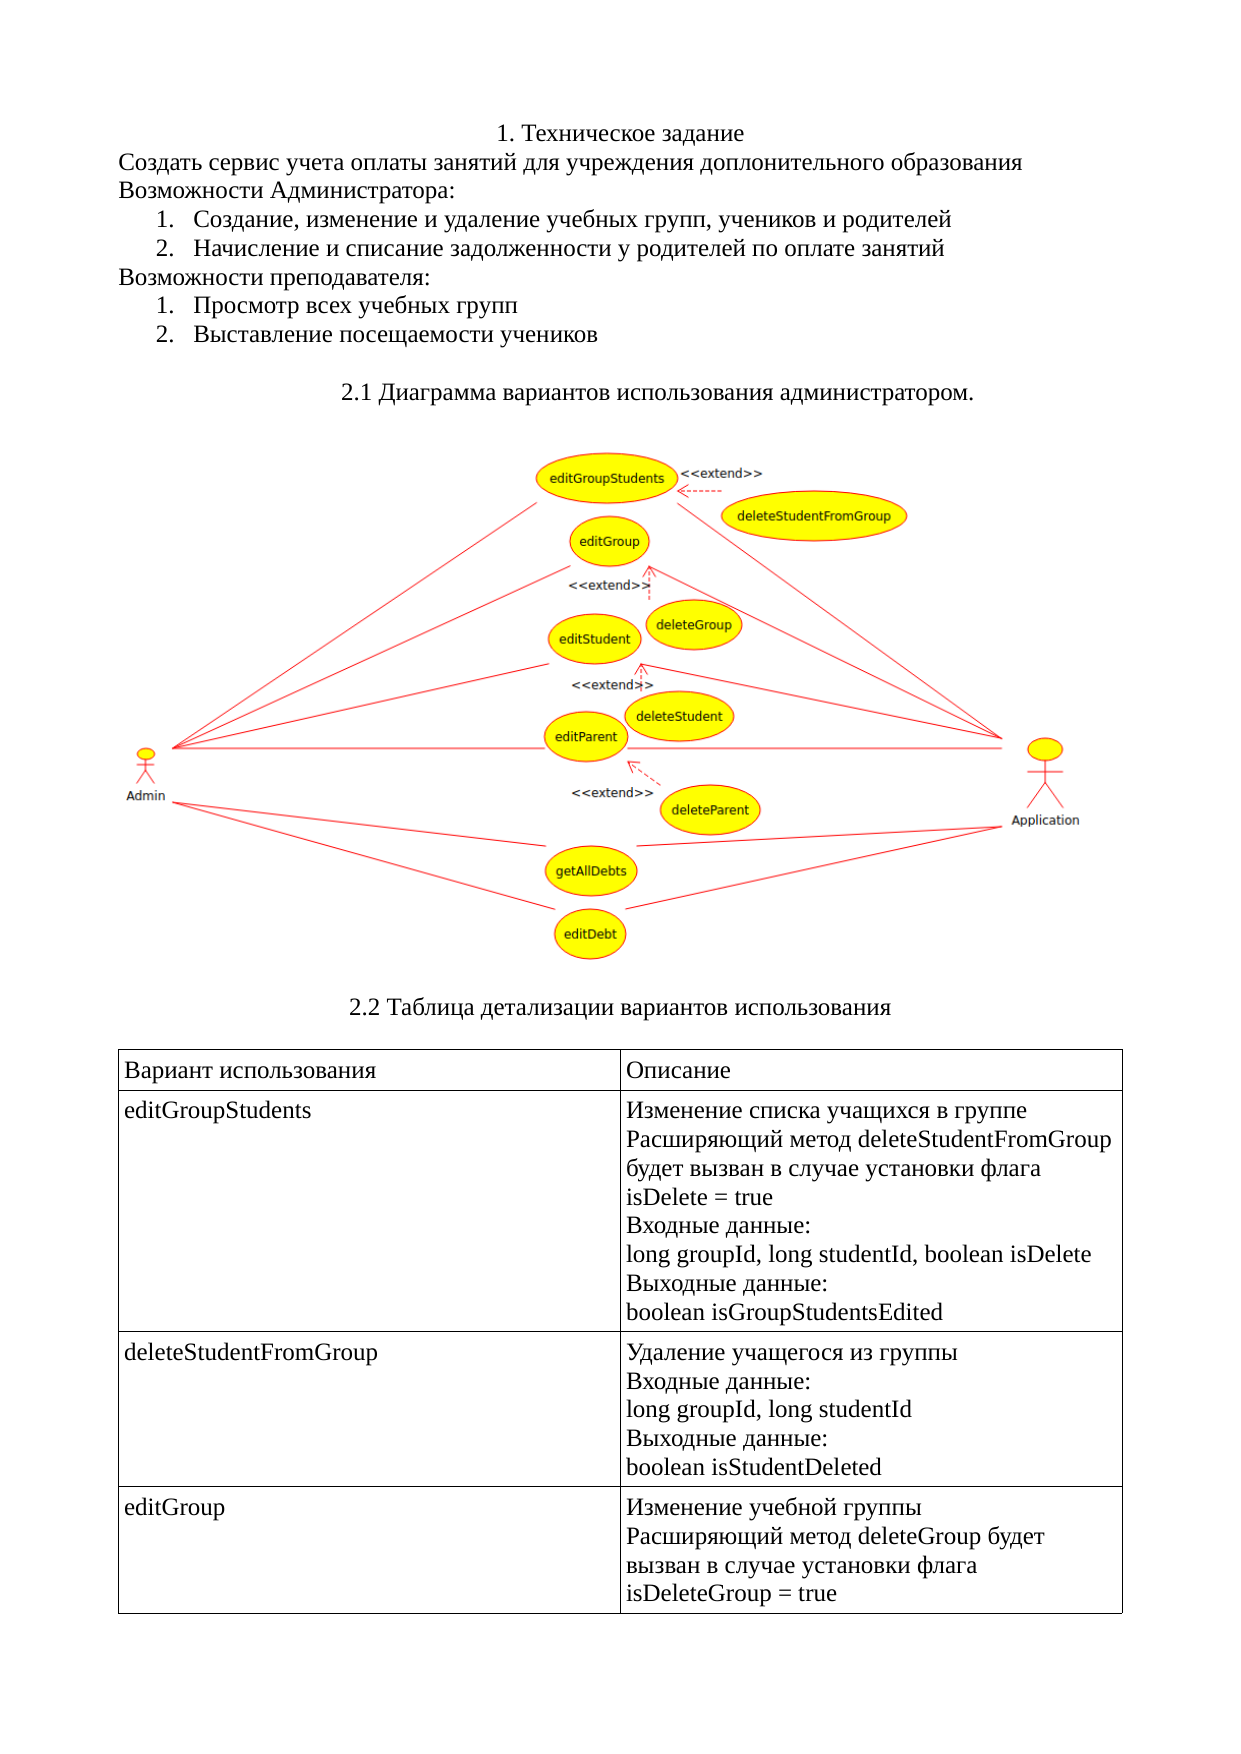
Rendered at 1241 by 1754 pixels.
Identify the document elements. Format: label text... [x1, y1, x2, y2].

text Возможности Администратора: [118, 176, 1122, 204]
list Просмотр всех учебных групп [156, 291, 1122, 319]
list Выставление посещаемости учеников [156, 319, 1122, 348]
list Создание, изменение и удаление учебных групп, учеников и родителей [156, 204, 1122, 233]
text 2.2 Таблица детализации вариантов использования [118, 992, 1122, 1021]
list 2.1 Диаграмма вариантов использования администратором. [156, 377, 1122, 406]
table_header Вариант использования [119, 1050, 620, 1089]
picture [118, 432, 1092, 963]
table_cell Удаление учащегося из группы Входные данные: long groupId, long studentId Выходные данные: boolean isStudentDeleted [621, 1332, 1122, 1486]
table_cell Изменение учебной группы Расширяющий метод deleteGroup будет вызван в случае установки флага isDeleteGroup = true [621, 1487, 1122, 1613]
text Возможности преподавателя: [118, 262, 1122, 291]
table_header Описание [621, 1050, 1122, 1089]
table_cell editGroup [119, 1487, 620, 1613]
table_cell Изменение списка учащихся в группе Расширяющий метод deleteStudentFromGroup будет вызван в случае установки флага isDelete = true Входные данные: long groupId, long studentId, boolean isDelete Выходные данные: boolean isGroupStudentsEdited [621, 1091, 1122, 1331]
text 1. Техническое задание [118, 118, 1122, 147]
table_cell deleteStudentFromGroup [119, 1332, 620, 1486]
table_cell editGroupStudents [119, 1091, 620, 1331]
list Начисление и списание задолженности у родителей по оплате занятий [156, 233, 1122, 262]
text Создать сервис учета оплаты занятий для учреждения доплонительного образования [118, 147, 1122, 176]
